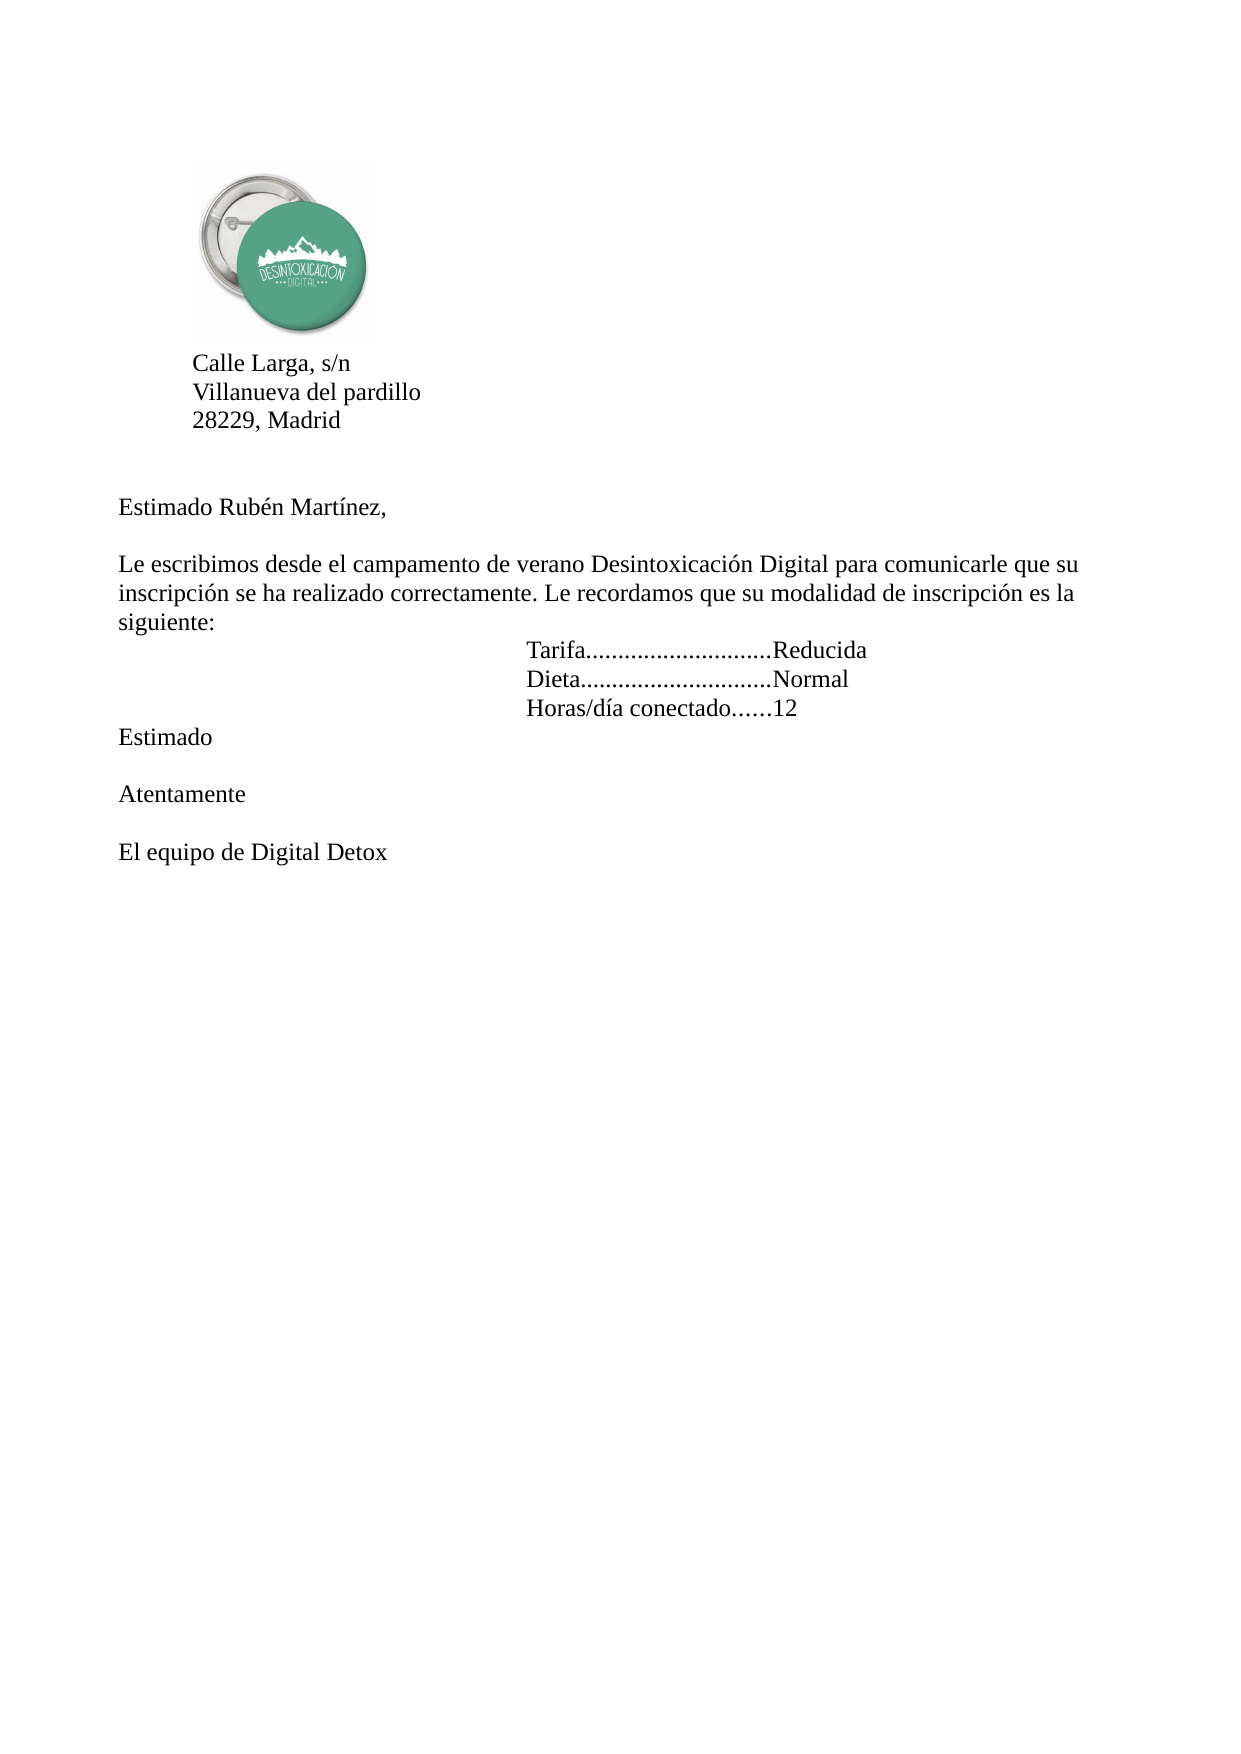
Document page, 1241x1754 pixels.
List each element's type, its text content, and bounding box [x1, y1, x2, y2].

text El equipo de Digital Detox [118, 837, 1122, 866]
text Horas/día conectado 12 [118, 693, 1122, 722]
text Tarifa Reducida [118, 636, 1122, 664]
text Le escribimos desde el campamento de verano Desintoxicación Digital para comunicarle que su [118, 549, 1122, 578]
picture [191, 165, 376, 344]
text Atentamente [118, 779, 1122, 808]
text Estimado [118, 722, 1122, 751]
text Dieta Normal [118, 664, 1122, 693]
text inscripción se ha realizado correctamente. Le recordamos que su modalidad de inscripción es la [118, 578, 1122, 607]
text Estimado Rubén Martínez, [118, 492, 1122, 521]
text Calle Larga, s/n [118, 348, 1122, 377]
text siguiente: [118, 607, 1122, 636]
text Villanueva del pardillo [118, 377, 1122, 406]
text 28229, Madrid [118, 406, 1122, 434]
